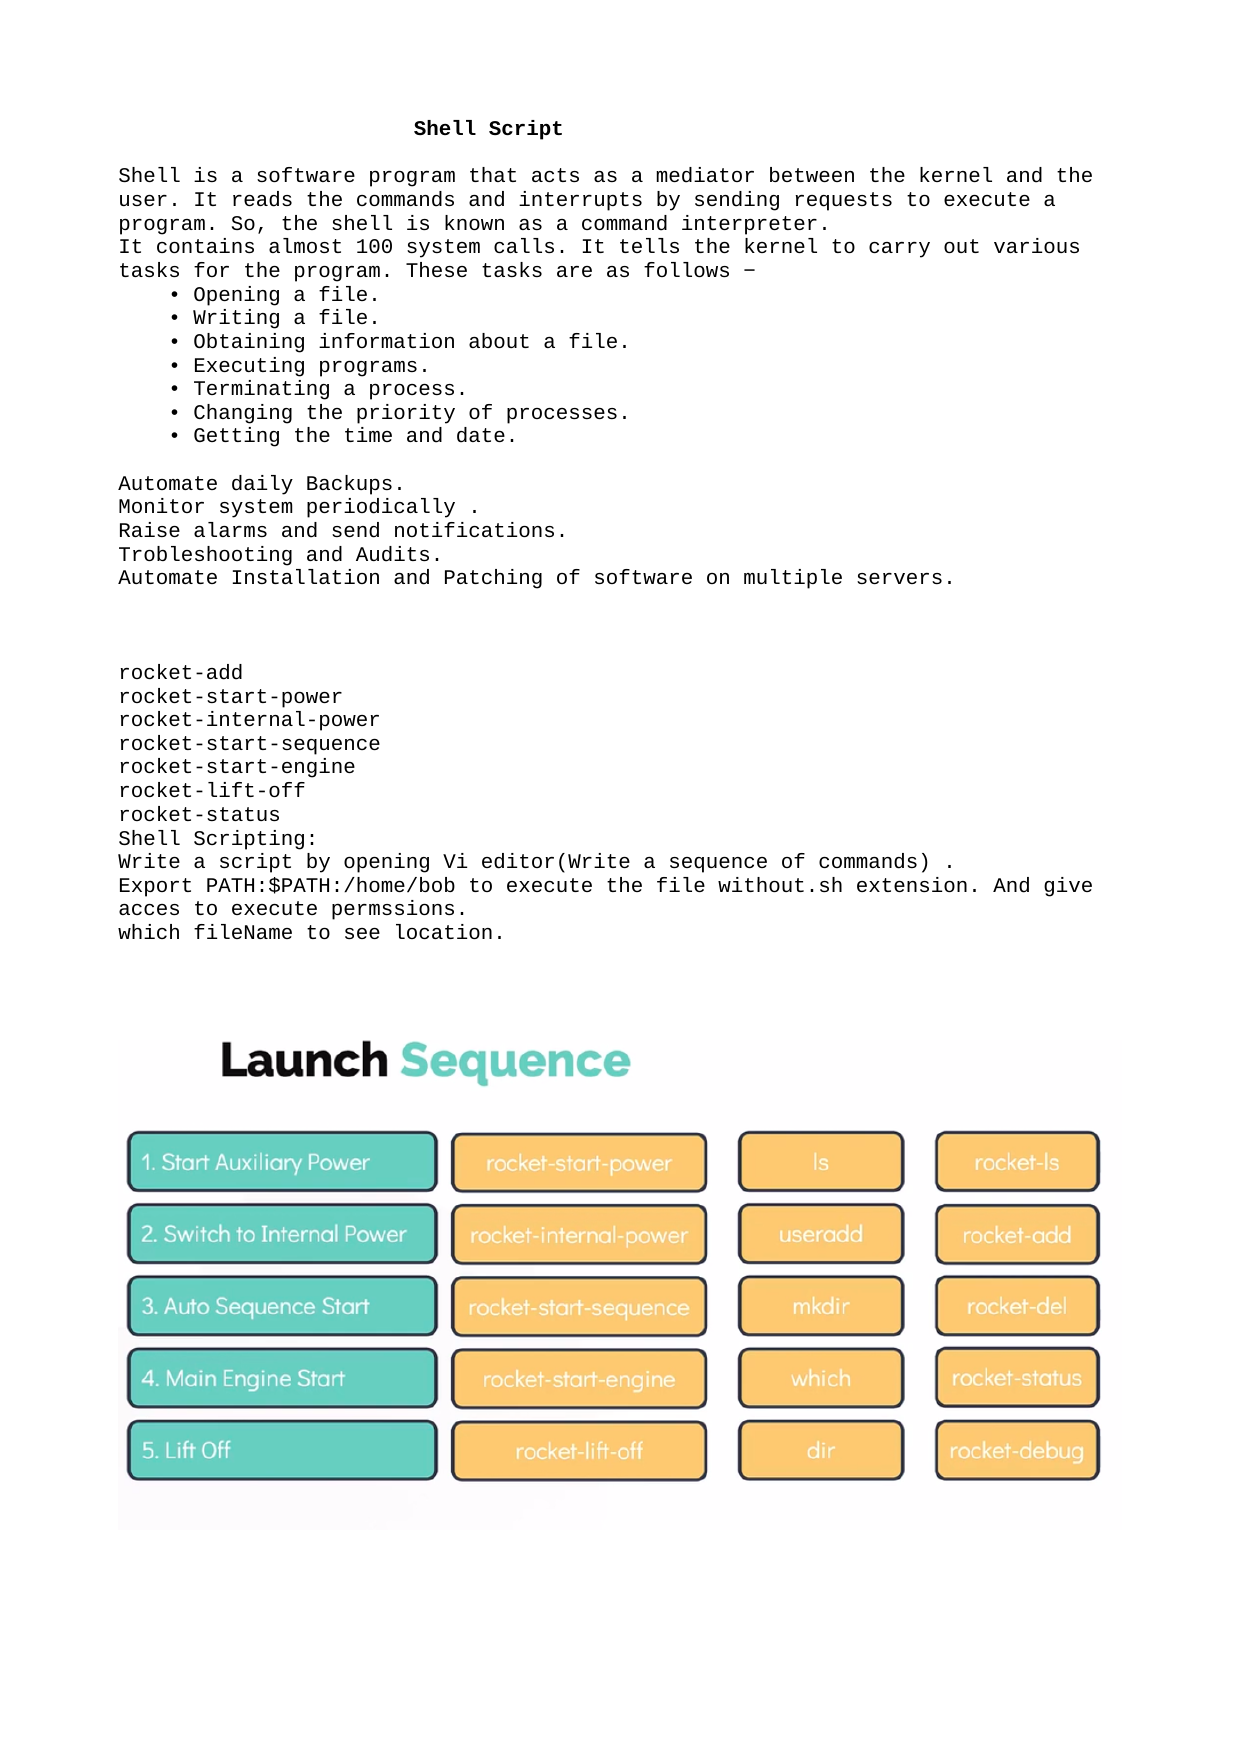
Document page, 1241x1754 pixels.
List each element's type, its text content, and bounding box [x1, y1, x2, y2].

text rocket-start-sequence [118, 733, 1122, 757]
text rocket-start-engine [118, 757, 1122, 780]
text • Terminating a process. [118, 378, 1122, 402]
text rocket-add [118, 662, 1122, 686]
text rocket-lift-off [118, 780, 1122, 804]
text Write a script by opening Vi editor(Write a sequence of commands) . [118, 851, 1122, 875]
text Monitor system periodically . [118, 496, 1122, 520]
text • Opening a file. [118, 284, 1122, 307]
text • Obtaining information about a file. [118, 331, 1122, 354]
text Shell Script [118, 118, 1122, 142]
text rocket-status [118, 804, 1122, 827]
text It contains almost 100 system calls. It tells the kernel to carry out various tasks for the program. These tasks are as follows − [118, 236, 1122, 284]
text rocket-internal-power [118, 709, 1122, 733]
text • Executing programs. [118, 354, 1122, 378]
text Shell is a software program that acts as a mediator between the kernel and the user. It reads the commands and interrupts by sending requests to execute a program. So, the shell is known as a command interpreter. [118, 165, 1122, 236]
text which fileName to see location. [118, 922, 1122, 946]
text Trobleshooting and Audits. [118, 544, 1122, 567]
text • Getting the time and date. [118, 426, 1122, 449]
text rocket-start-power [118, 686, 1122, 709]
text Automate Installation and Patching of software on multiple servers. [118, 567, 1122, 591]
text Raise alarms and send notifications. [118, 520, 1122, 544]
text Export PATH:$PATH:/home/bob to execute the file without.sh extension. And give acces to execute permssions. [118, 875, 1122, 922]
text Automate daily Backups. [118, 473, 1122, 496]
text • Writing a file. [118, 307, 1122, 331]
text Shell Scripting: [118, 827, 1122, 851]
text • Changing the priority of processes. [118, 402, 1122, 426]
